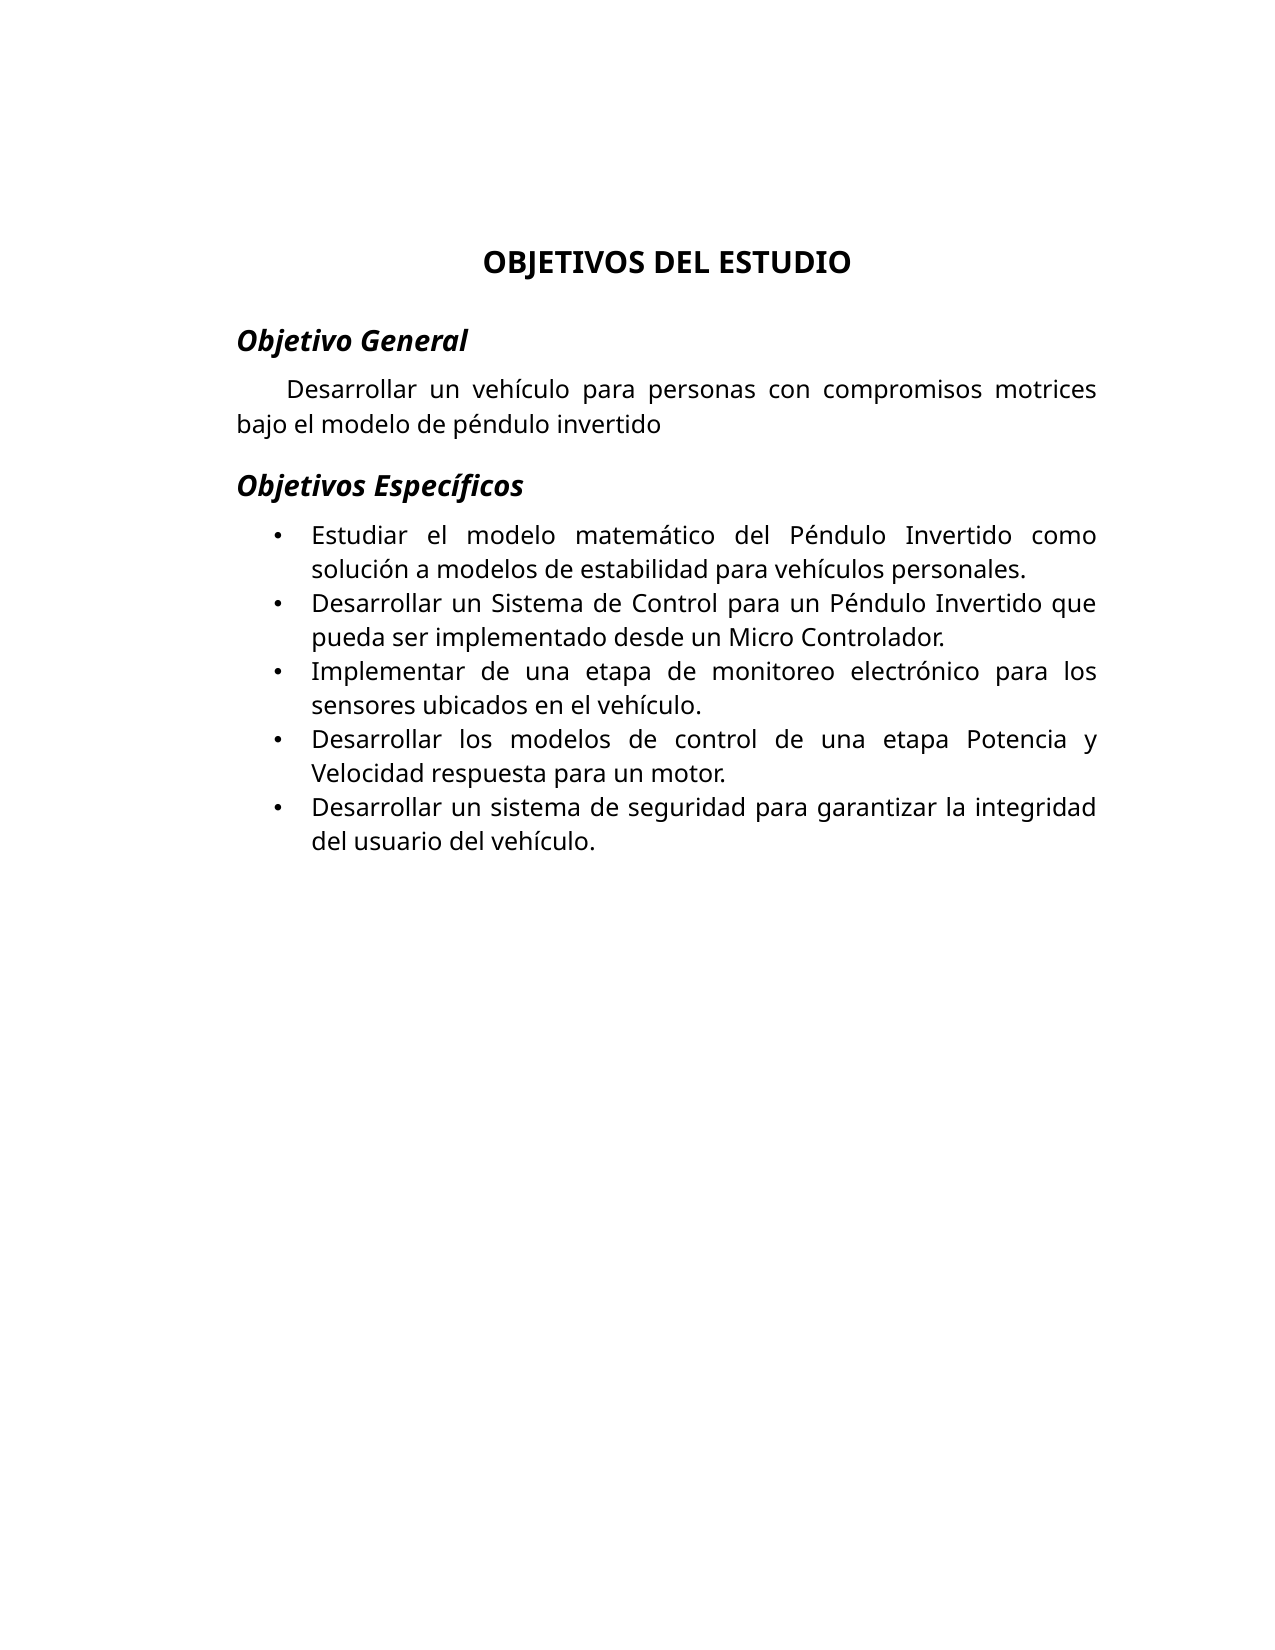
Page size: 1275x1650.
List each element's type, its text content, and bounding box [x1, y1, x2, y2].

list Desarrollar los modelos de control de una etapa Potencia y Velocidad respuesta para un motor. [274, 722, 1098, 790]
list Estudiar el modelo matemático del Péndulo Invertido como solución a modelos de estabilidad para vehículos personales. [274, 517, 1098, 586]
list Desarrollar un Sistema de Control para un Péndulo Invertido que pueda ser implementado desde un Micro Controlador. [274, 586, 1098, 654]
subtitle OBJETIVOS DEL ESTUDIO [236, 241, 1098, 282]
subtitle Objetivo General [236, 320, 1098, 360]
list Implementar de una etapa de monitoreo electrónico para los sensores ubicados en el vehículo. [274, 654, 1098, 722]
list Desarrollar un sistema de seguridad para garantizar la integridad del usuario del vehículo. [274, 790, 1098, 858]
text Desarrollar un vehículo para personas con compromisos motrices bajo el modelo de péndulo invertido [236, 372, 1098, 440]
subtitle Objetivos Específicos [236, 465, 1098, 505]
